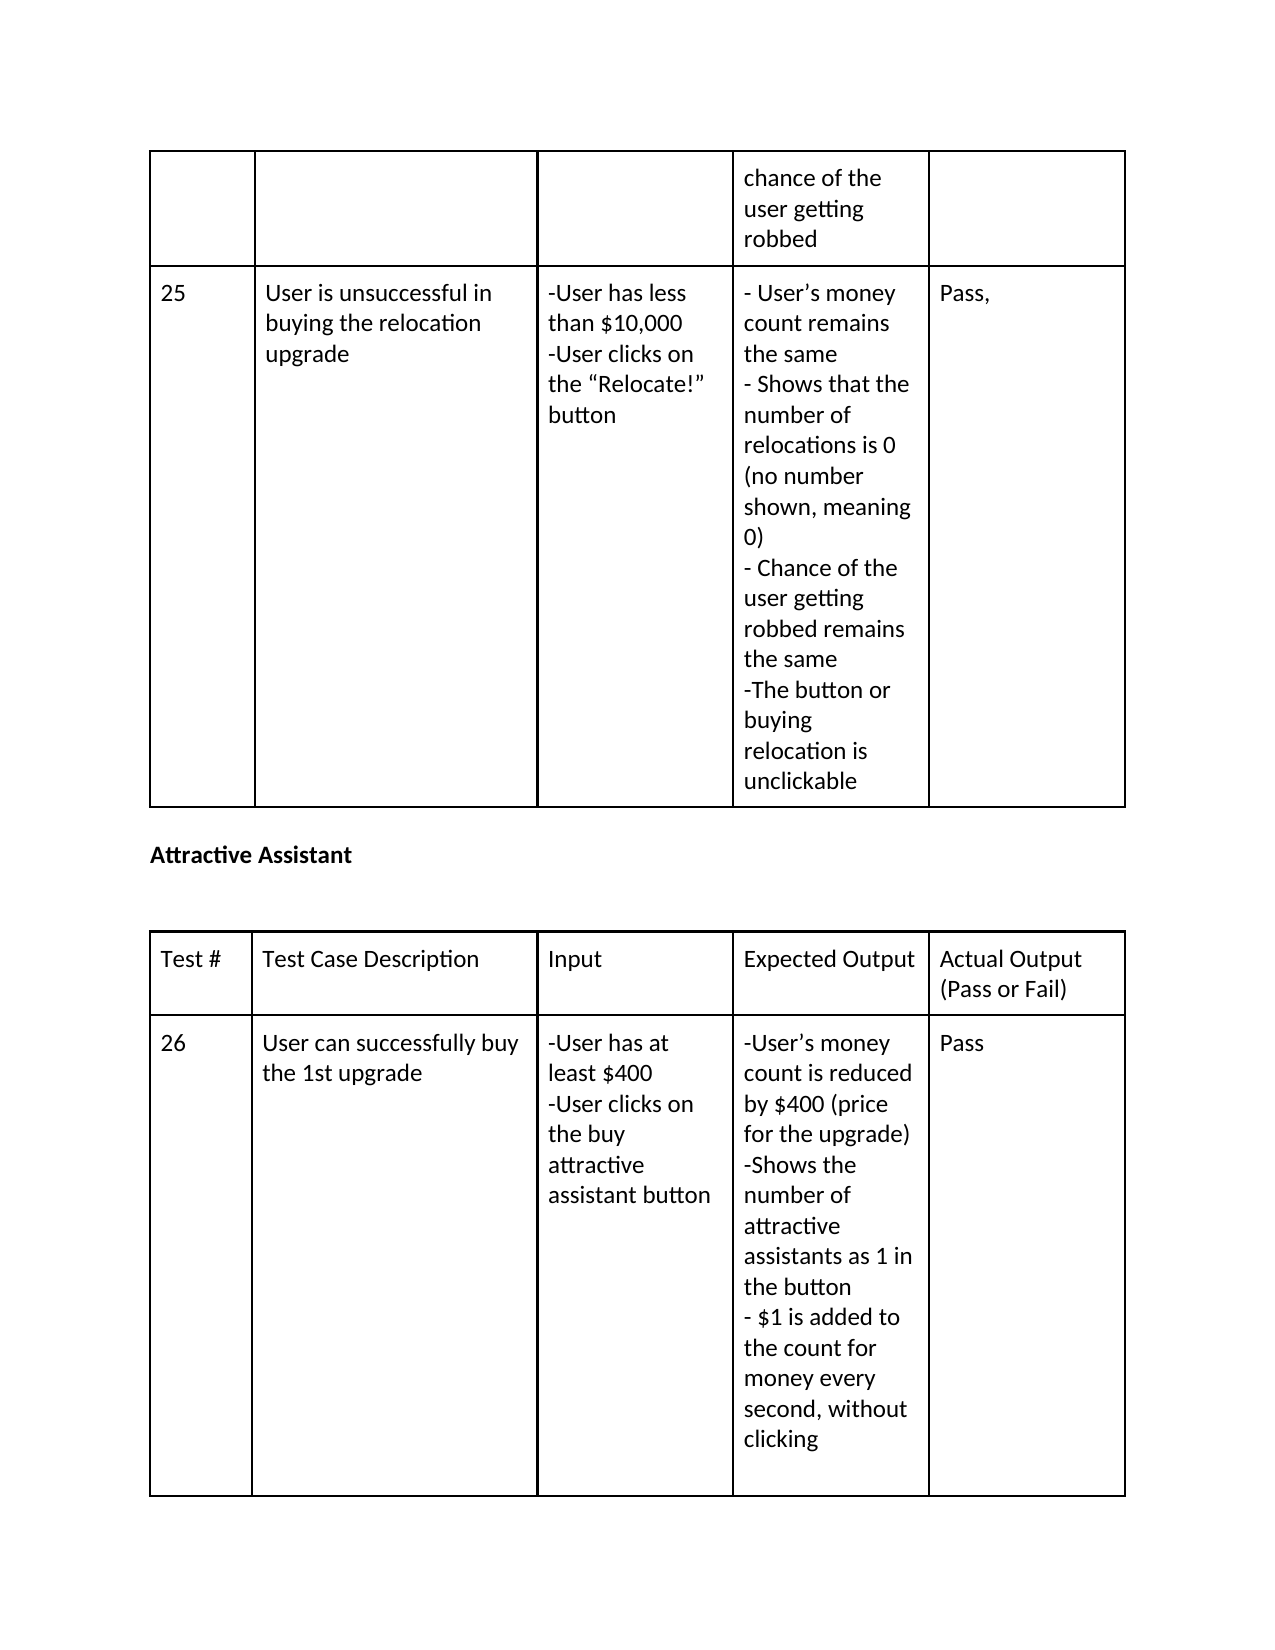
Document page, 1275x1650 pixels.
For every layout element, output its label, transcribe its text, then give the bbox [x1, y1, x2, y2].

table_cell Pass [930, 1016, 1124, 1495]
table_header Expected Output [734, 933, 928, 1014]
table_cell [539, 152, 732, 264]
table_cell [151, 152, 254, 264]
table_cell 25 [151, 267, 254, 806]
table_cell - User’s money count remains the same - Shows that the number of relocations is 0 (no number shown, meaning 0) - Chance of the user getting robbed remains the same -The button or buying relocation is unclickable [734, 267, 928, 806]
table_cell -User has at least $400 -User clicks on the buy attractive assistant button [539, 1016, 732, 1495]
table_cell chance of the user getting robbed [734, 152, 928, 264]
table_cell -User’s money count is reduced by $400 (price for the upgrade) -Shows the number of attractive assistants as 1 in the button - $1 is added to the count for money every second, without clicking [734, 1016, 928, 1495]
table_cell [256, 152, 536, 264]
table_header Input [539, 933, 732, 1014]
table_header Actual Output (Pass or Fail) [930, 933, 1124, 1014]
table_header Test # [151, 933, 251, 1014]
table_cell -User has less than $10,000 -User clicks on the “Relocate!” button [539, 267, 732, 806]
table_header Test Case Description [253, 933, 536, 1014]
table_cell User is unsuccessful in buying the relocation upgrade [256, 267, 536, 806]
table_cell Pass, [930, 267, 1124, 806]
text Attractive Assistant [150, 839, 1125, 869]
table_cell User can successfully buy the 1st upgrade [253, 1016, 536, 1495]
table_cell [930, 152, 1124, 264]
table_cell 26 [151, 1016, 251, 1495]
